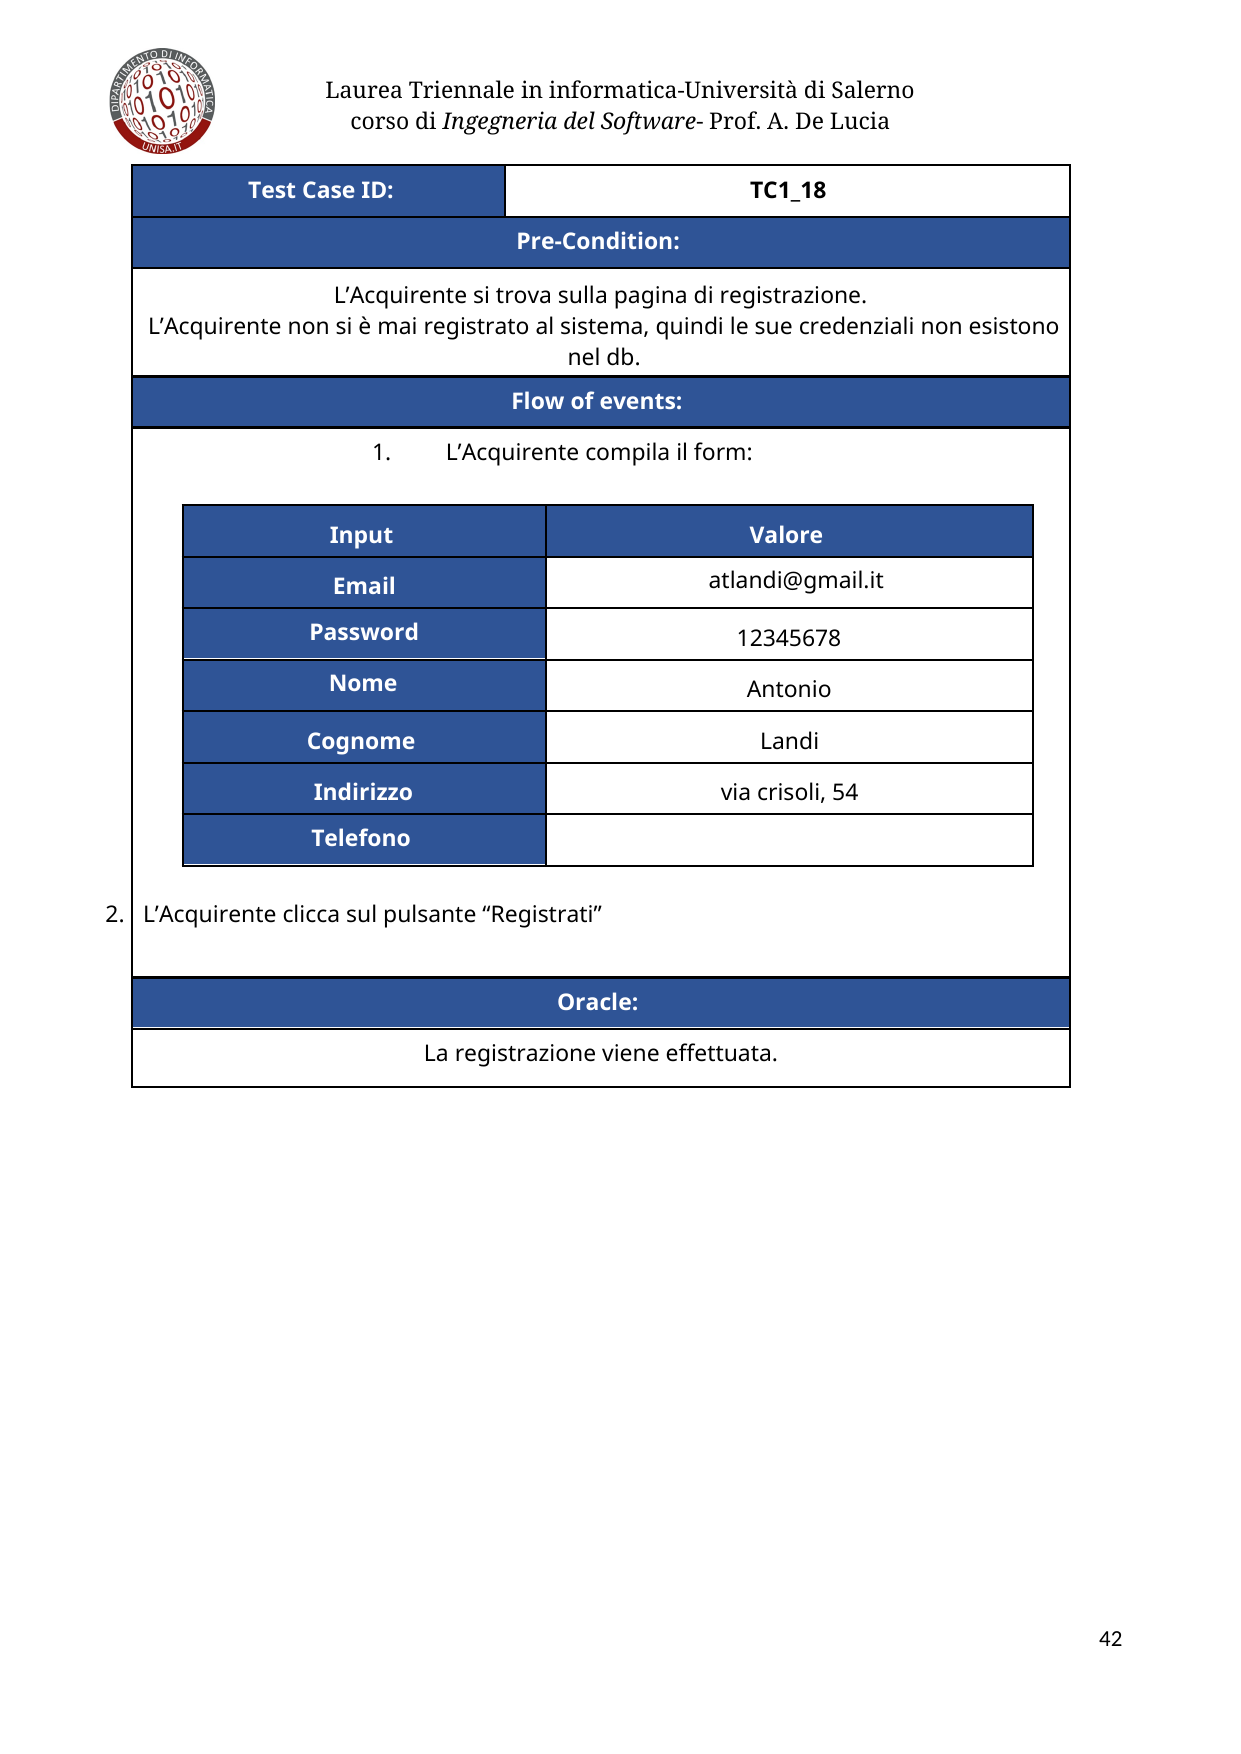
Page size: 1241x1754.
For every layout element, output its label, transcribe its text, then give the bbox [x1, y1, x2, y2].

table_cell Landi [547, 712, 1032, 762]
table_cell Oracle: [133, 979, 1069, 1027]
table_cell Cognome [184, 712, 545, 762]
table_cell via crisoli, 54 [547, 764, 1032, 813]
table_cell 12345678 [547, 609, 1032, 658]
table_cell [547, 815, 1032, 864]
table_cell Password [184, 609, 545, 658]
table_header Valore [547, 506, 1032, 556]
table_cell Flow of events: [133, 378, 1069, 426]
table_cell La registrazione viene effettuata. [133, 1030, 1069, 1086]
table_cell Telefono [184, 815, 545, 864]
table_cell L’Acquirente compila il form: L’Acquirente clicca sul pulsante “Registrati” [133, 429, 1069, 976]
table_cell atlandi@gmail.it [547, 558, 1032, 607]
table_header Test Case ID: [133, 166, 504, 216]
table_header Input [184, 506, 545, 556]
table_cell Indirizzo [184, 764, 545, 813]
table_cell Nome [184, 661, 545, 710]
table_cell Email [184, 558, 545, 607]
table_cell L’Acquirente si trova sulla pagina di registrazione. L’Acquirente non si è mai registrato al sistema, quindi le sue credenziali non esistono nel db. [133, 269, 1069, 375]
table_cell Pre-Condition: [133, 218, 1069, 267]
table_cell Antonio [547, 661, 1032, 710]
table_header TC1_18 [506, 166, 1069, 216]
